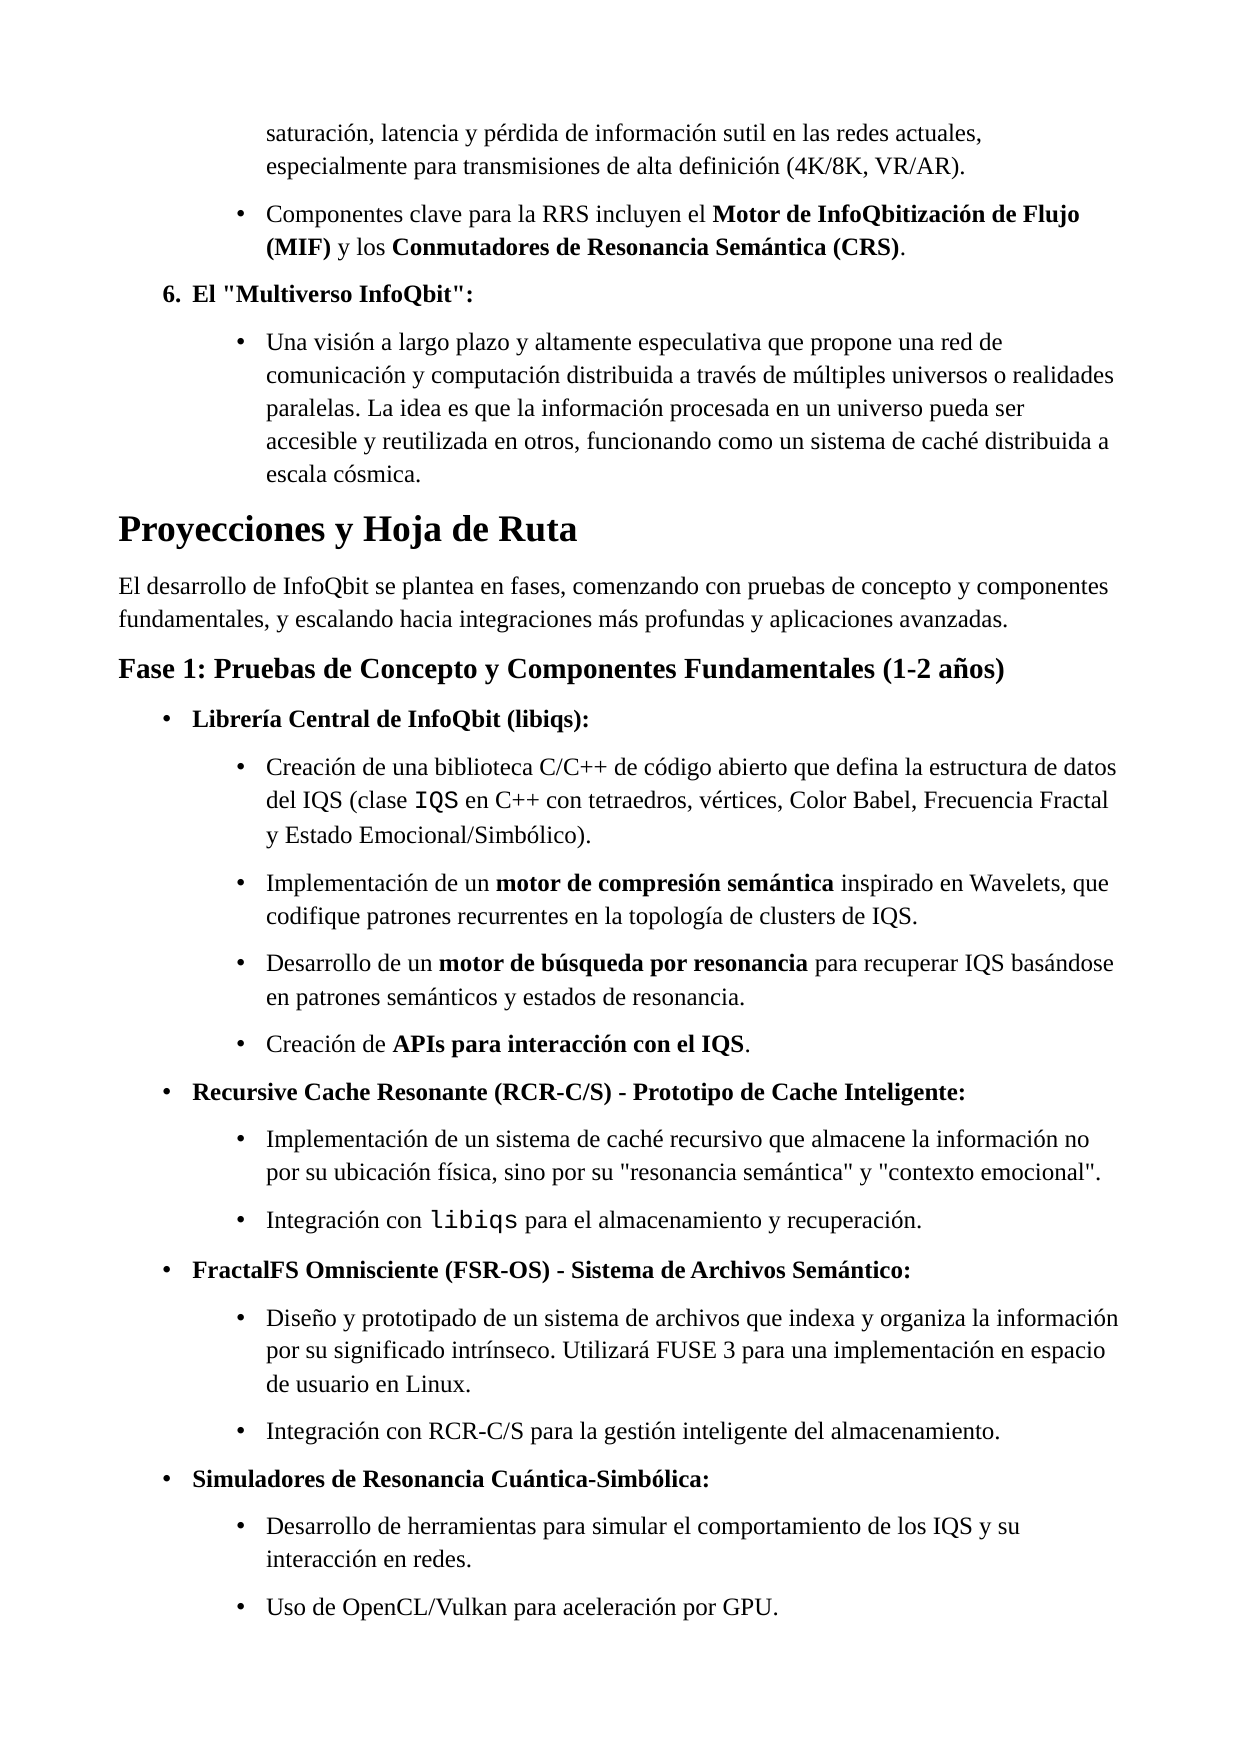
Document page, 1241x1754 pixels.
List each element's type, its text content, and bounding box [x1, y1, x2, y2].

subtitle Proyecciones y Hoja de Ruta [118, 507, 1122, 550]
list El "Multiverso InfoQbit": [162, 279, 1122, 308]
list Simuladores de Resonancia Cuántica-Simbólica: [162, 1464, 1122, 1493]
subtitle Fase 1: Pruebas de Concepto y Componentes Fundamentales (1-2 años) [118, 651, 1122, 685]
list Desarrollo de herramientas para simular el comportamiento de los IQS y su interacción en redes. [236, 1511, 1122, 1573]
list Implementación de un sistema de caché recursivo que almacene la información no por su ubicación física, sino por su "resonancia semántica" y "contexto emocional". [236, 1124, 1122, 1186]
list Uso de OpenCL/Vulkan para aceleración por GPU. [236, 1592, 1122, 1621]
list Recursive Cache Resonante (RCR-C/S) - Prototipo de Cache Inteligente: [162, 1077, 1122, 1106]
list Desarrollo de un motor de búsqueda por resonancia para recuperar IQS basándose en patrones semánticos y estados de resonancia. [236, 948, 1122, 1010]
list Integración con libiqs para el almacenamiento y recuperación. [236, 1205, 1122, 1236]
list Integración con RCR-C/S para la gestión inteligente del almacenamiento. [236, 1416, 1122, 1445]
list Creación de APIs para interacción con el IQS. [236, 1029, 1122, 1058]
list Implementación de un motor de compresión semántica inspirado en Wavelets, que codifique patrones recurrentes en la topología de clusters de IQS. [236, 868, 1122, 930]
list saturación, latencia y pérdida de información sutil en las redes actuales, especialmente para transmisiones de alta definición (4K/8K, VR/AR). [236, 118, 1122, 180]
list Una visión a largo plazo y altamente especulativa que propone una red de comunicación y computación distribuida a través de múltiples universos o realidades paralelas. La idea es que la información procesada en un universo pueda ser accesible y reutilizada en otros, funcionando como un sistema de caché distribuida a escala cósmica. [236, 327, 1122, 488]
text El desarrollo de InfoQbit se plantea en fases, comenzando con pruebas de concepto y componentes fundamentales, y escalando hacia integraciones más profundas y aplicaciones avanzadas. [118, 571, 1122, 633]
list Diseño y prototipado de un sistema de archivos que indexa y organiza la información por su significado intrínseco. Utilizará FUSE 3 para una implementación en espacio de usuario en Linux. [236, 1303, 1122, 1397]
list Componentes clave para la RRS incluyen el Motor de InfoQbitización de Flujo (MIF) y los Conmutadores de Resonancia Semántica (CRS). [236, 199, 1122, 261]
list Librería Central de InfoQbit (libiqs): [162, 704, 1122, 733]
list FractalFS Omnisciente (FSR-OS) - Sistema de Archivos Semántico: [162, 1255, 1122, 1284]
list Creación de una biblioteca C/C++ de código abierto que defina la estructura de datos del IQS (clase IQS en C++ con tetraedros, vértices, Color Babel, Frecuencia Fractal y Estado Emocional/Simbólico). [236, 752, 1122, 849]
